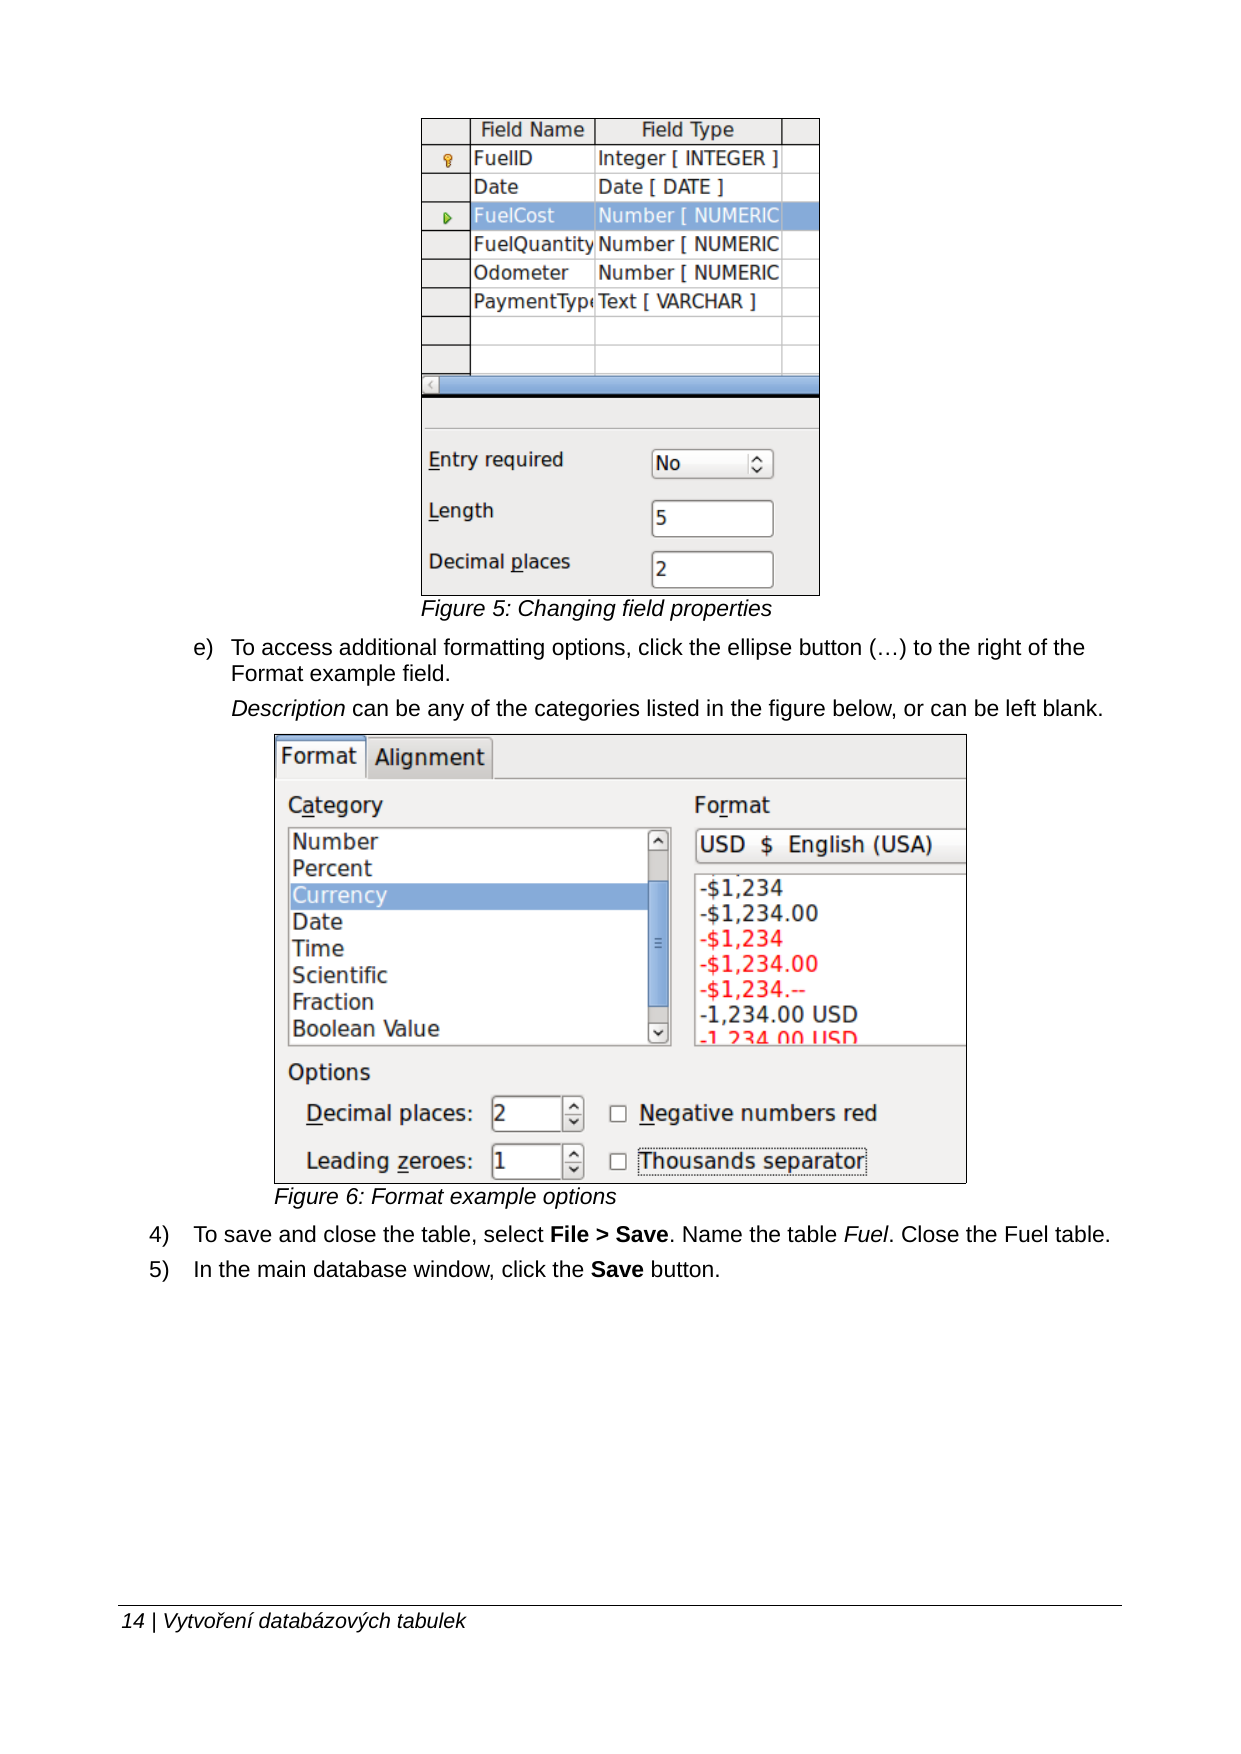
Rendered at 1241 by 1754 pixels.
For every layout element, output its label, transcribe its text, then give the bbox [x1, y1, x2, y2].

text Figure 6: Format example options [274, 1184, 966, 1209]
list In the main database window, click the Save button. [169, 1256, 1122, 1283]
picture [275, 735, 966, 1183]
text Figure 5: Changing field properties [421, 596, 819, 622]
picture [422, 119, 819, 595]
list To access additional formatting options, click the ellipse button (…) to the right of the Format example field. [193, 634, 1122, 686]
list Description can be any of the categories listed in the figure below, or can be left blank. [231, 695, 1122, 722]
list To save and close the table, select File > Save. Name the table Fuel. Close the Fuel table. [169, 1221, 1122, 1248]
